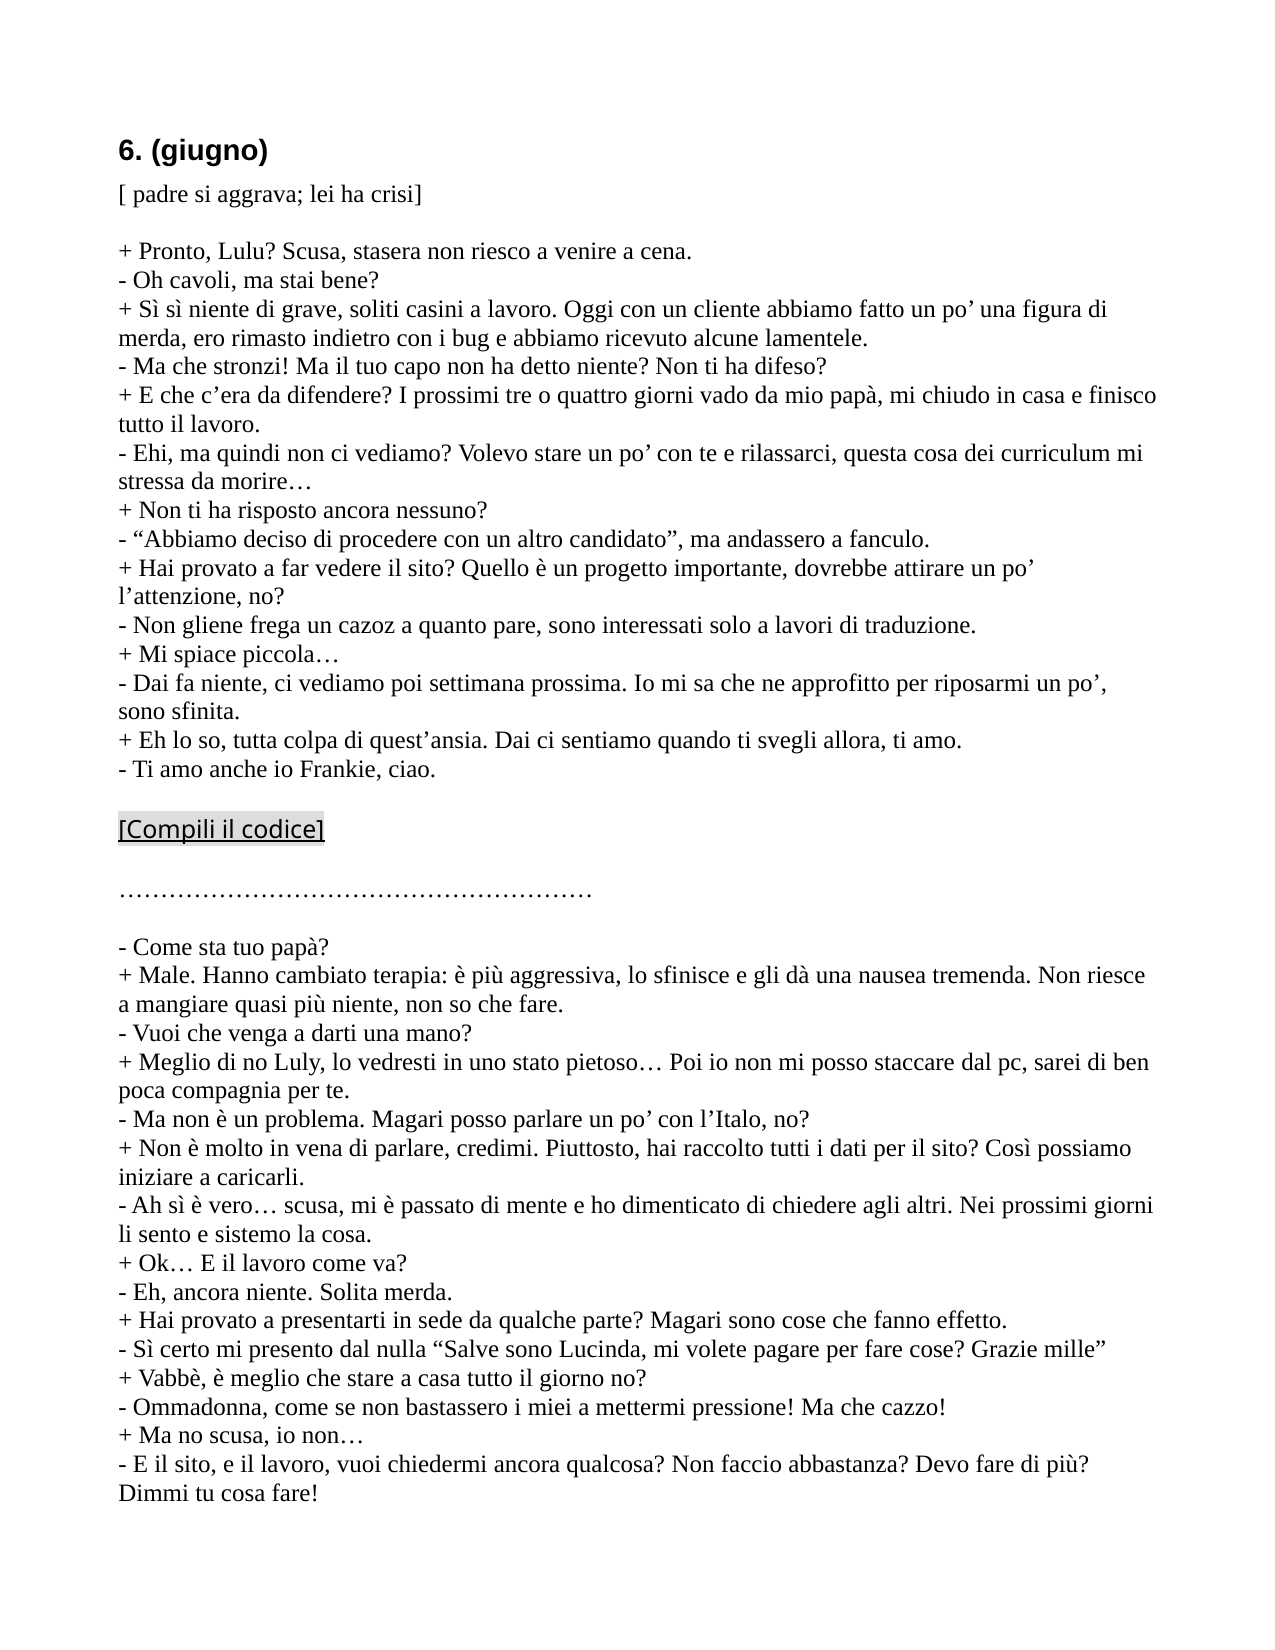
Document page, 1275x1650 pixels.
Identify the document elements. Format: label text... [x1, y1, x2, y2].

text + Mi spiace piccola… [118, 639, 1157, 668]
text [ padre si aggrava; lei ha crisi] [118, 179, 1157, 208]
text - “Abbiamo deciso di procedere con un altro candidato”, ma andassero a fanculo. [118, 524, 1157, 553]
text - Ommadonna, come se non bastassero i miei a mettermi pressione! Ma che cazzo! [118, 1392, 1157, 1421]
subtitle 6. (giugno) [118, 133, 1157, 166]
text + Hai provato a presentarti in sede da qualche parte? Magari sono cose che fanno effetto. [118, 1306, 1157, 1334]
text + Pronto, Lulu? Scusa, stasera non riesco a venire a cena. [118, 236, 1157, 265]
text - Ehi, ma quindi non ci vediamo? Volevo stare un po’ con te e rilassarci, questa cosa dei curriculum mi stressa da morire… [118, 438, 1157, 495]
text + Vabbè, è meglio che stare a casa tutto il giorno no? [118, 1363, 1157, 1392]
text + Non è molto in vena di parlare, credimi. Piuttosto, hai raccolto tutti i dati per il sito? Così possiamo iniziare a caricarli. [118, 1133, 1157, 1191]
text - Vuoi che venga a darti una mano? + Meglio di no Luly, lo vedresti in uno stato pietoso… Poi io non mi posso staccare dal pc, sarei di ben poca compagnia per te. [118, 1018, 1157, 1104]
text + Hai provato a far vedere il sito? Quello è un progetto importante, dovrebbe attirare un po’ l’attenzione, no? [118, 553, 1157, 610]
text - Dai fa niente, ci vediamo poi settimana prossima. Io mi sa che ne approfitto per riposarmi un po’, sono sfinita. [118, 668, 1157, 725]
text - E il sito, e il lavoro, vuoi chiedermi ancora qualcosa? Non faccio abbastanza? Devo fare di più? Dimmi tu cosa fare! [118, 1449, 1157, 1507]
text ………………………………………………… [118, 874, 1157, 903]
text - Ma non è un problema. Magari posso parlare un po’ con l’Italo, no? [118, 1104, 1157, 1133]
text - Ah sì è vero… scusa, mi è passato di mente e ho dimenticato di chiedere agli altri. Nei prossimi giorni li sento e sistemo la cosa. [118, 1191, 1157, 1248]
text - Sì certo mi presento dal nulla “Salve sono Lucinda, mi volete pagare per fare cose? Grazie mille” [118, 1334, 1157, 1363]
text [Compili il codice] [324, 811, 1157, 846]
text - Come sta tuo papà? + Male. Hanno cambiato terapia: è più aggressiva, lo sfinisce e gli dà una nausea tremenda. Non riesce a mangiare quasi più niente, non so che fare. [118, 932, 1157, 1018]
text - Oh cavoli, ma stai bene? + Sì sì niente di grave, soliti casini a lavoro. Oggi con un cliente abbiamo fatto un po’ una figura di merda, ero rimasto indietro con i bug e abbiamo ricevuto alcune lamentele. [118, 265, 1157, 351]
text + Eh lo so, tutta colpa di quest’ansia. Dai ci sentiamo quando ti svegli allora, ti amo. [118, 725, 1157, 754]
text + Ma no scusa, io non… [118, 1421, 1157, 1449]
text - Non gliene frega un cazoz a quanto pare, sono interessati solo a lavori di traduzione. [118, 610, 1157, 639]
text + Non ti ha risposto ancora nessuno? [118, 495, 1157, 524]
text - Ma che stronzi! Ma il tuo capo non ha detto niente? Non ti ha difeso? + E che c’era da difendere? I prossimi tre o quattro giorni vado da mio papà, mi chiudo in casa e finisco tutto il lavoro. [118, 351, 1157, 438]
text + Ok… E il lavoro come va? - Eh, ancora niente. Solita merda. [118, 1248, 1157, 1306]
text - Ti amo anche io Frankie, ciao. [118, 754, 1157, 783]
